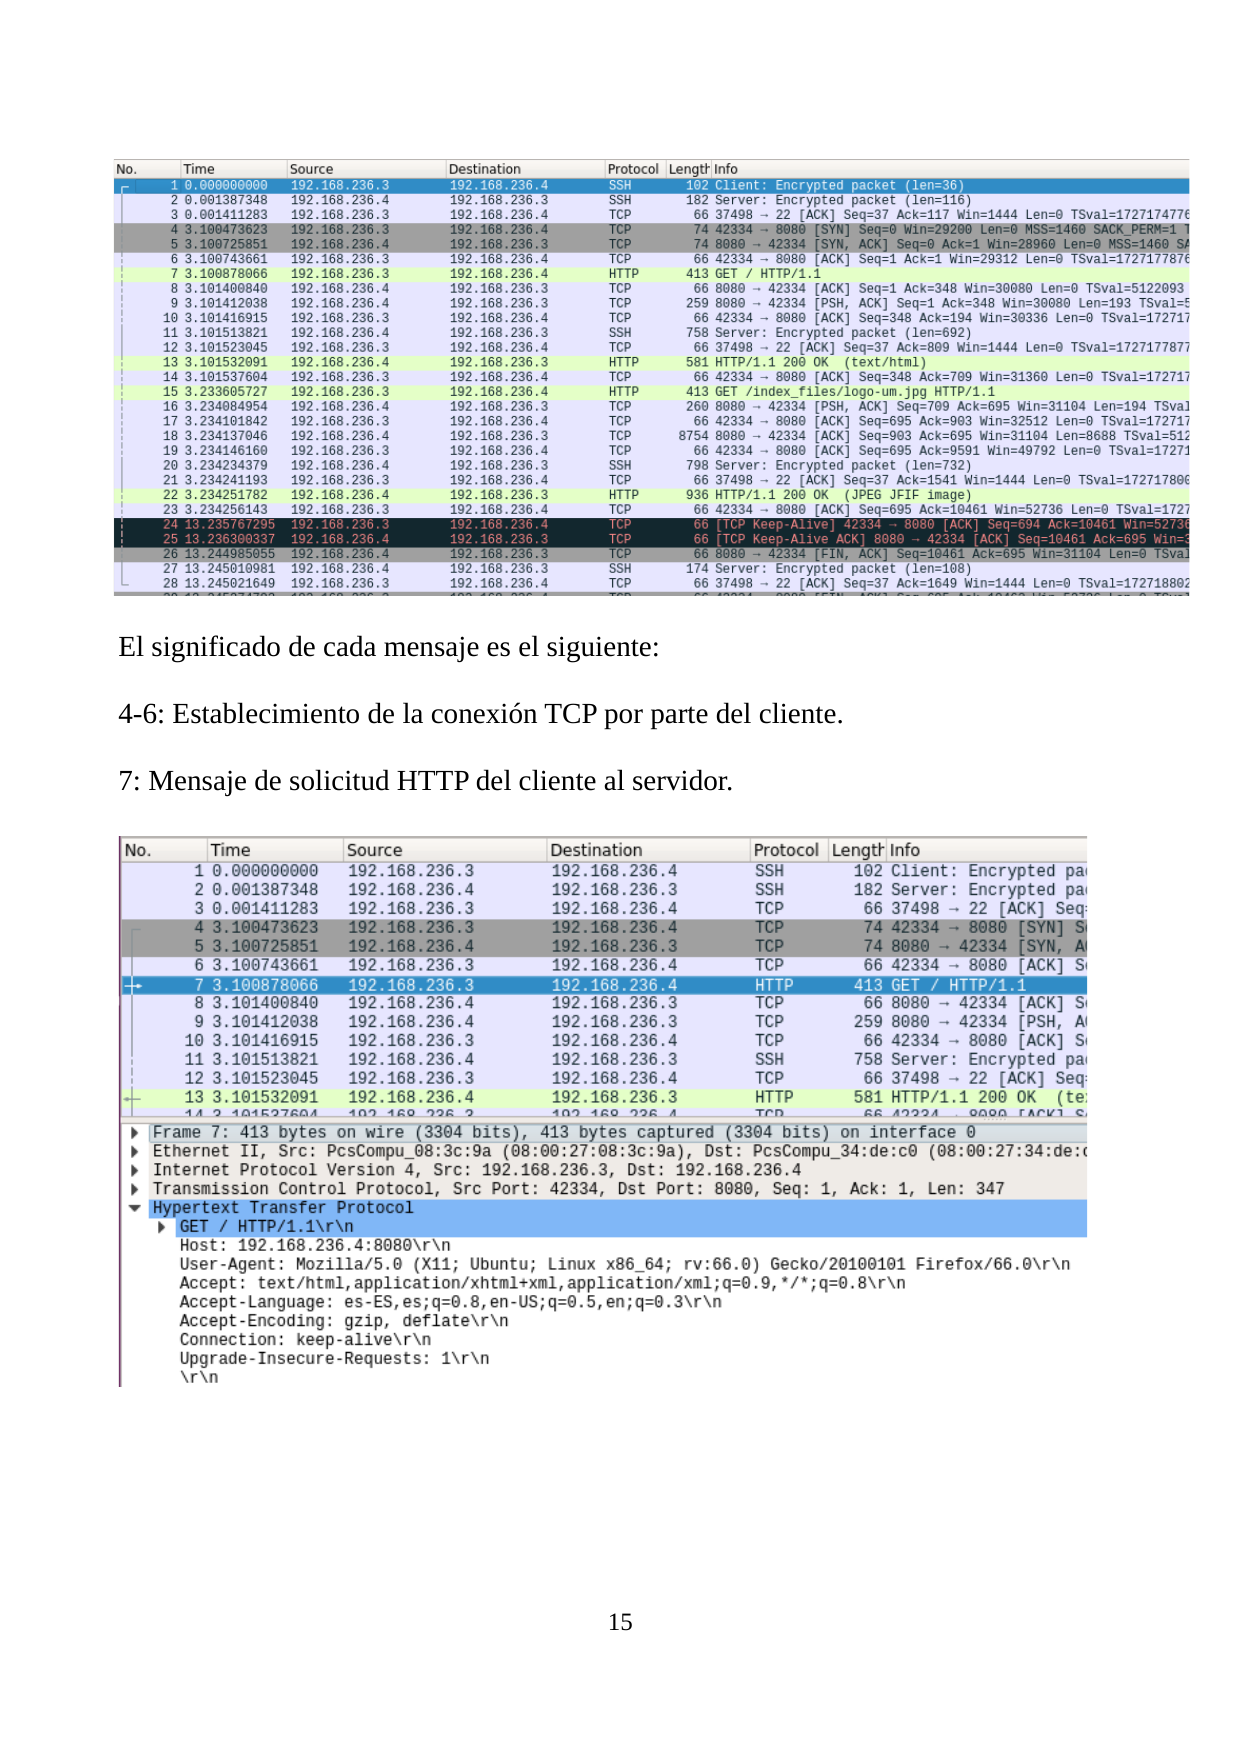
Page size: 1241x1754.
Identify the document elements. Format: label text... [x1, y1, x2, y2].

picture [118, 836, 1088, 1387]
text 7: Mensaje de solicitud HTTP del cliente al servidor. [118, 763, 1122, 797]
text El significado de cada mensaje es el siguiente: [118, 629, 1122, 663]
text 4-6: Establecimiento de la conexión TCP por parte del cliente. [118, 696, 1122, 730]
picture [113, 159, 1190, 596]
